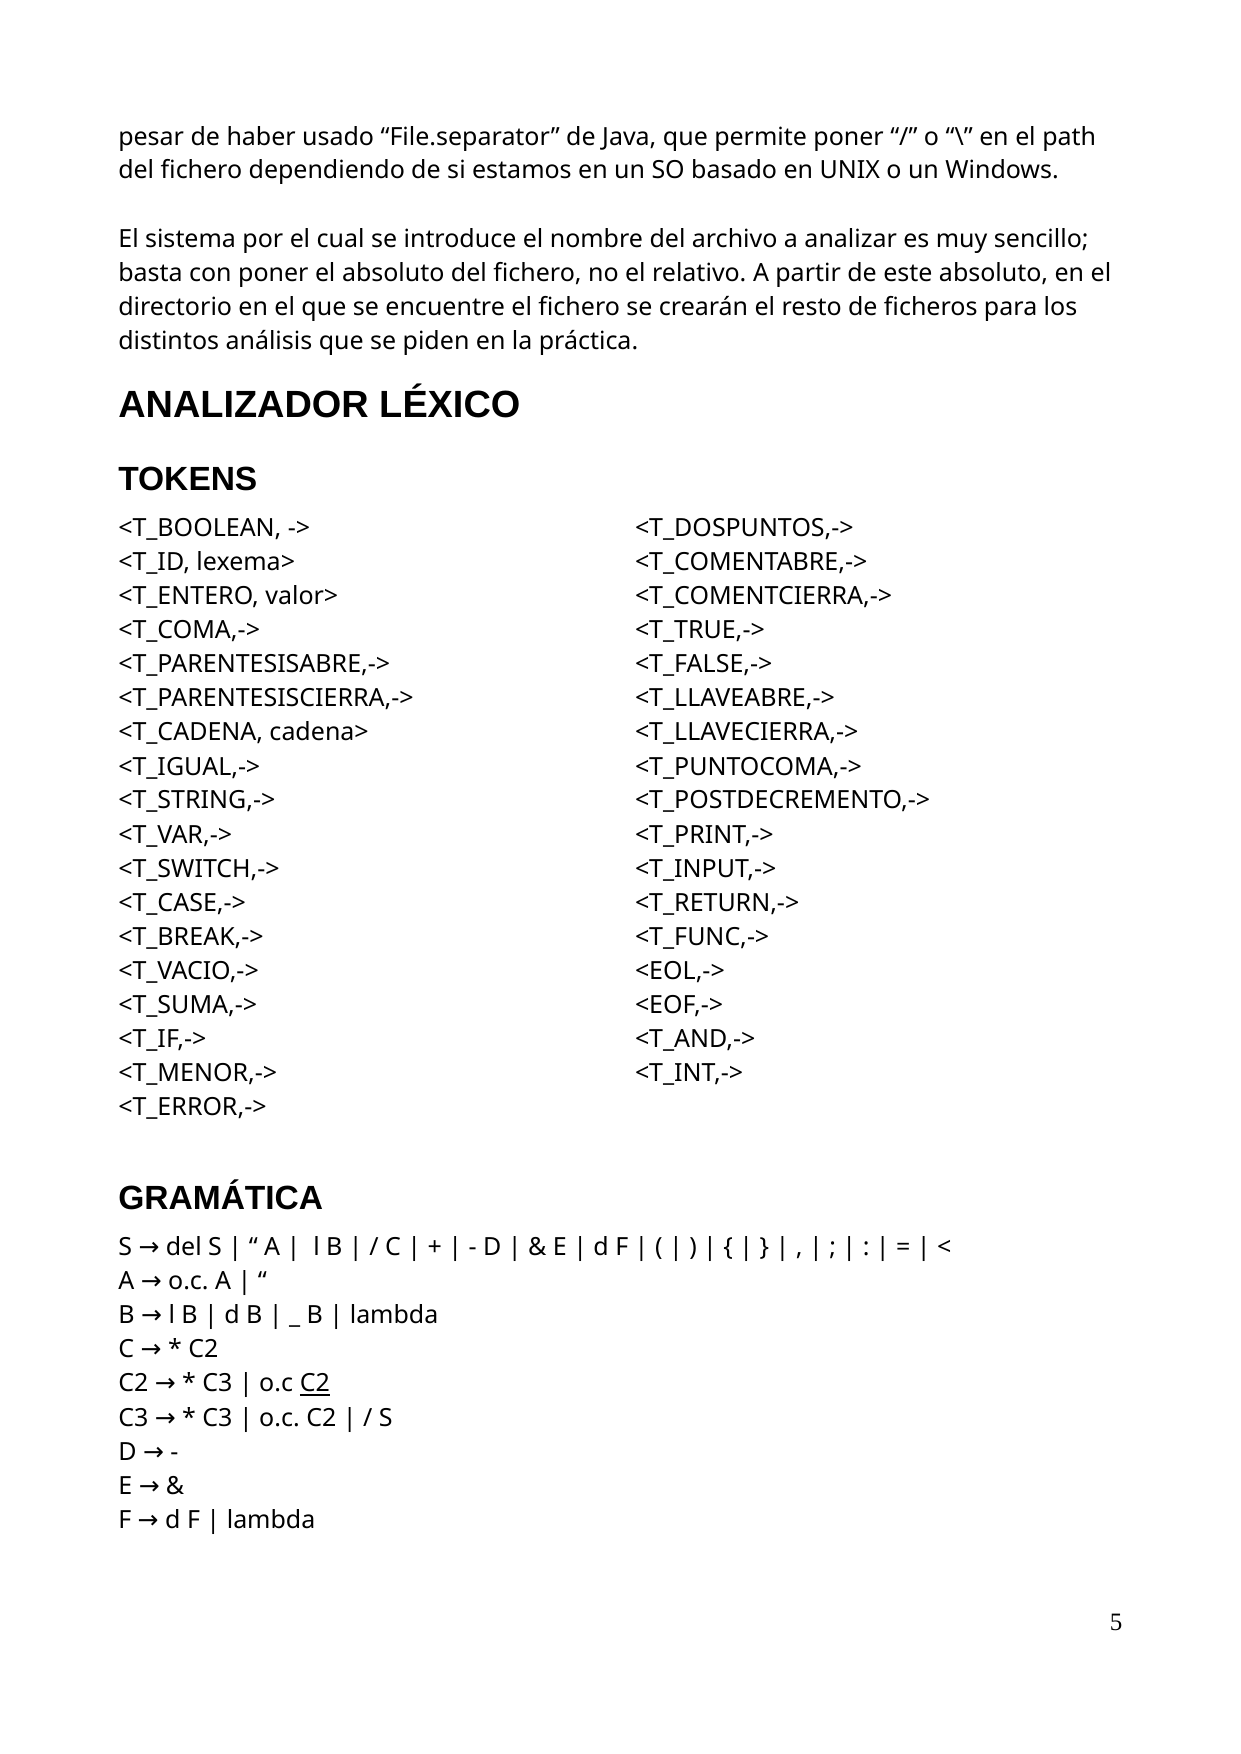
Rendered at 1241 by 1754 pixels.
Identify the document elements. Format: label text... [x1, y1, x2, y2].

text <T_RETURN,-> [635, 884, 1122, 918]
text <T_LLAVECIERRA,-> [635, 714, 1122, 748]
text S → del S | “ A | l B | / C | + | - D | & E | d F | ( | ) | { | } | , | ; | : | = | < [118, 1229, 1122, 1263]
text F → d F | lambda [118, 1501, 1122, 1535]
text <T_CADENA, cadena> [118, 714, 605, 748]
text <T_FALSE,-> [635, 646, 1122, 680]
text <T_IF,-> [118, 1021, 605, 1055]
text <T_BOOLEAN, -> [118, 510, 605, 544]
text D → - [118, 1433, 1122, 1467]
text <T_INPUT,-> [635, 850, 1122, 884]
subtitle ANALIZADOR LÉXICO [118, 382, 1122, 425]
text <T_POSTDECREMENTO,-> [635, 782, 1122, 816]
text <T_COMENTABRE,-> [635, 544, 1122, 578]
text <T_PARENTESISABRE,-> [118, 646, 605, 680]
text <T_STRING,-> [118, 782, 605, 816]
text C3 → * C3 | o.c. C2 | / S [118, 1399, 1122, 1433]
text <T_COMA,-> [118, 612, 605, 646]
text <T_ID, lexema> [118, 544, 605, 578]
text <EOF,-> [635, 987, 1122, 1021]
text pesar de haber usado “File.separator” de Java, que permite poner “/” o “\” en el path del fichero dependiendo de si estamos en un SO basado en UNIX o un Windows. [118, 118, 1122, 186]
text <T_AND,-> [635, 1021, 1122, 1055]
text <T_DOSPUNTOS,-> [635, 510, 1122, 544]
text E → & [118, 1467, 1122, 1501]
text <T_VAR,-> [118, 816, 605, 850]
text <T_LLAVEABRE,-> [635, 680, 1122, 714]
text <T_SUMA,-> [118, 987, 605, 1021]
text C2 → * C3 | o.c C2 [118, 1365, 1122, 1399]
text B → l B | d B | _ B | lambda [118, 1297, 1122, 1331]
text <T_IGUAL,-> [118, 748, 605, 782]
text <T_COMENTCIERRA,-> [635, 578, 1122, 612]
text <T_FUNC,-> [635, 918, 1122, 952]
text <T_CASE,-> [118, 884, 605, 918]
text <T_TRUE,-> [635, 612, 1122, 646]
text <T_INT,-> [635, 1055, 1122, 1089]
text <T_SWITCH,-> [118, 850, 605, 884]
text <T_PUNTOCOMA,-> [635, 748, 1122, 782]
subtitle GRAMÁTICA [118, 1178, 1122, 1216]
text <T_PARENTESISCIERRA,-> [118, 680, 605, 714]
text <EOL,-> [635, 952, 1122, 987]
text <T_VACIO,-> [118, 952, 605, 987]
subtitle TOKENS [118, 458, 1122, 497]
text El sistema por el cual se introduce el nombre del archivo a analizar es muy sencillo; basta con poner el absoluto del fichero, no el relativo. A partir de este absoluto, en el directorio en el que se encuentre el fichero se crearán el resto de ficheros para los distintos análisis que se piden en la práctica. [118, 220, 1122, 357]
text <T_PRINT,-> [635, 816, 1122, 850]
text <T_BREAK,-> [118, 918, 605, 952]
text <T_MENOR,-> [118, 1055, 605, 1089]
text <T_ERROR,-> [118, 1089, 605, 1123]
text C → * C2 [118, 1331, 1122, 1365]
text <T_ENTERO, valor> [118, 578, 605, 612]
text A → o.c. A | “ [118, 1263, 1122, 1297]
